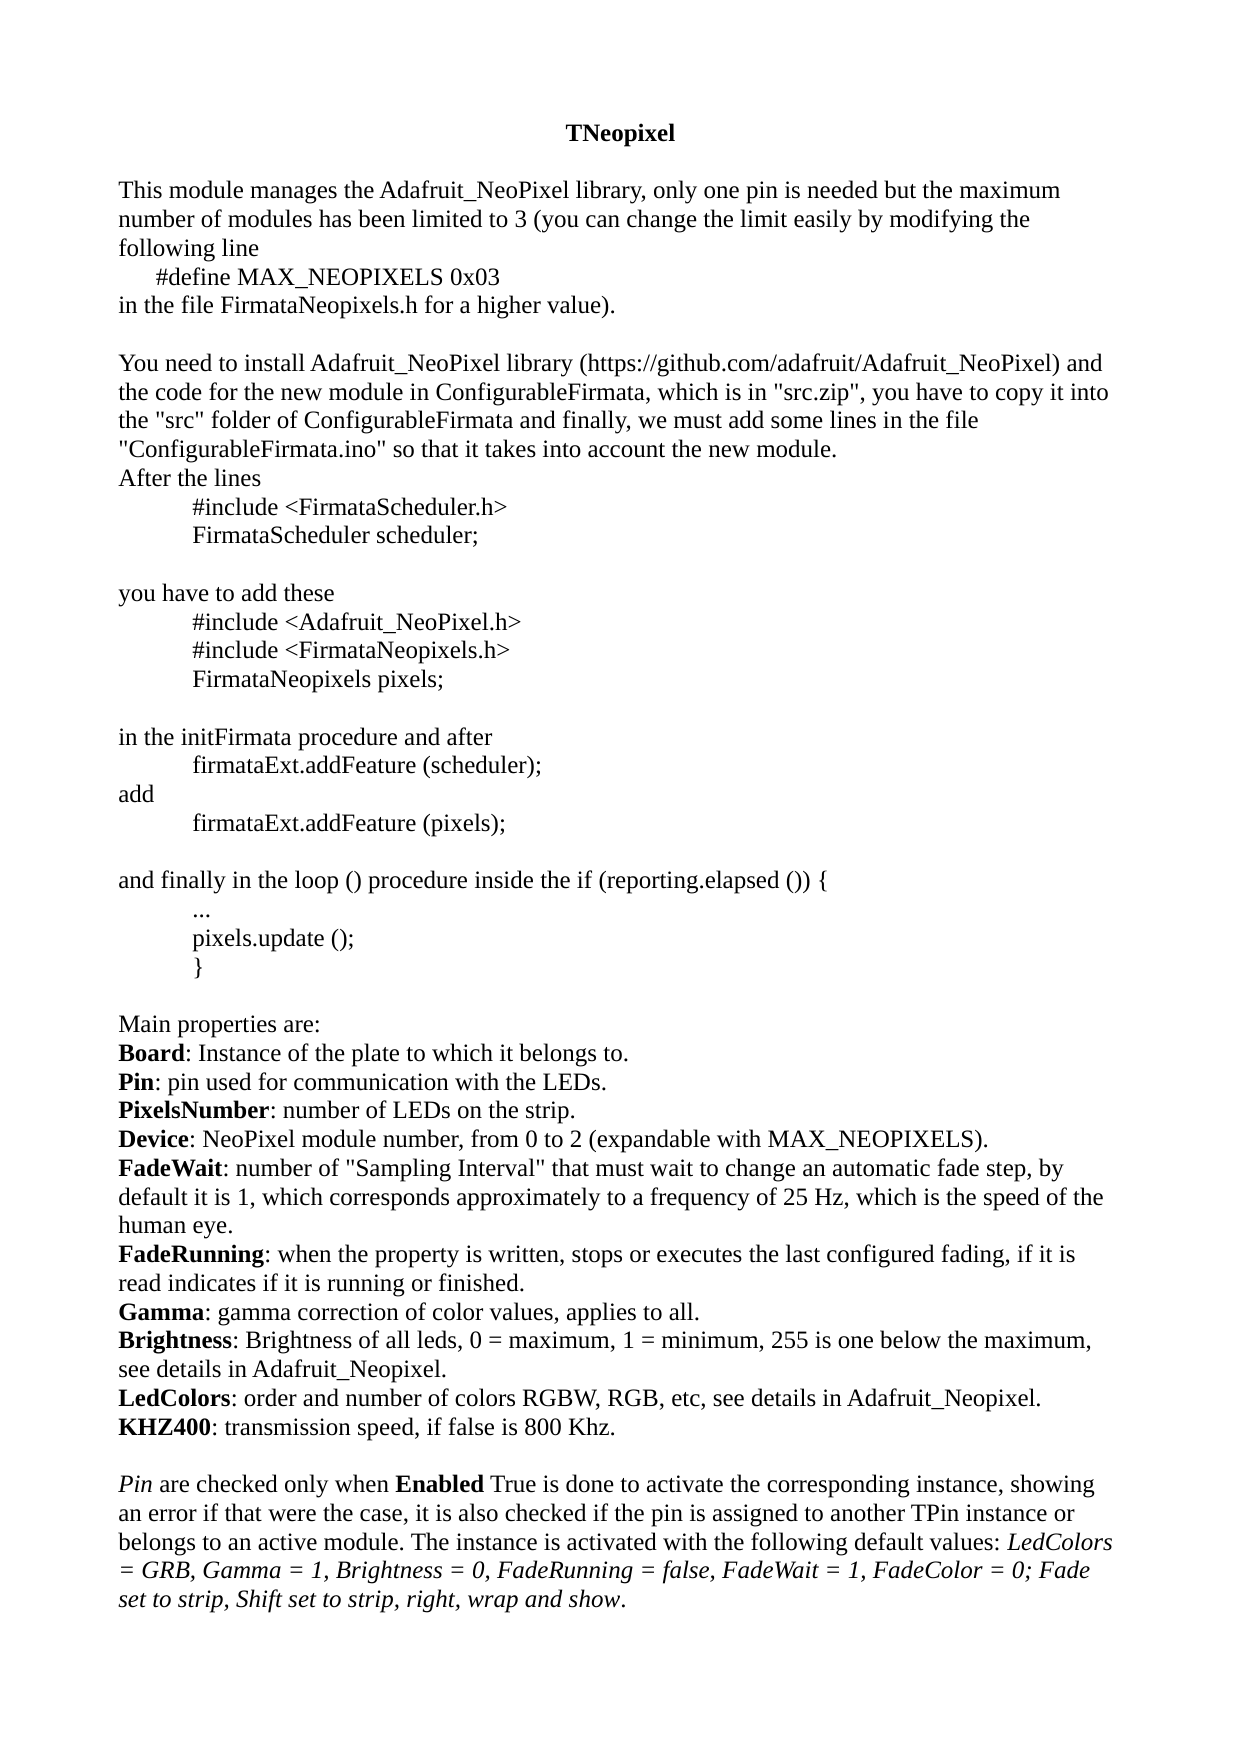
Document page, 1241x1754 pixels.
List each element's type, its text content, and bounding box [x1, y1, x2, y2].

text Gamma: gamma correction of color values, applies to all. [118, 1297, 1122, 1326]
text firmataExt.addFeature (scheduler); [118, 751, 1122, 779]
text FirmataNeopixels pixels; [118, 664, 1122, 693]
text FadeRunning: when the property is written, stops or executes the last configured fading, if it is read indicates if it is running or finished. [118, 1239, 1122, 1297]
text FadeWait: number of "Sampling Interval" that must wait to change an automatic fade step, by default it is 1, which corresponds approximately to a frequency of 25 Hz, which is the speed of the human eye. [118, 1153, 1122, 1239]
text pixels.update (); [118, 923, 1122, 952]
text #define MAX_NEOPIXELS 0x03 [118, 262, 1122, 291]
text Device: NeoPixel module number, from 0 to 2 (expandable with MAX_NEOPIXELS). [118, 1124, 1122, 1153]
text LedColors: order and number of colors RGBW, RGB, etc, see details in Adafruit_Neopixel. [118, 1383, 1122, 1412]
text and finally in the loop () procedure inside the if (reporting.elapsed ()) { [118, 866, 1122, 894]
text This module manages the Adafruit_NeoPixel library, only one pin is needed but the maximum number of modules has been limited to 3 (you can change the limit easily by modifying the following line [118, 176, 1122, 262]
text you have to add these [118, 578, 1122, 607]
text add [118, 779, 1122, 808]
text Brightness: Brightness of all leds, 0 = maximum, 1 = minimum, 255 is one below the maximum, see details in Adafruit_Neopixel. [118, 1326, 1122, 1383]
text TNeopixel [118, 118, 1122, 147]
text Pin are checked only when Enabled True is done to activate the corresponding instance, showing an error if that were the case, it is also checked if the pin is assigned to another TPin instance or belongs to an active module. The instance is activated with the following default values: LedColors = GRB, Gamma = 1, Brightness = 0, FadeRunning = false, FadeWait = 1, FadeColor = 0; Fade set to strip, Shift set to strip, right, wrap and show. [118, 1469, 1122, 1613]
text #include <FirmataScheduler.h> [118, 492, 1122, 521]
text #include <FirmataNeopixels.h> [118, 636, 1122, 664]
text You need to install Adafruit_NeoPixel library (https://github.com/adafruit/Adafruit_NeoPixel) and the code for the new module in ConfigurableFirmata, which is in "src.zip", you have to copy it into the "src" folder of ConfigurableFirmata and finally, we must add some lines in the file "ConfigurableFirmata.ino" so that it takes into account the new module. [118, 348, 1122, 463]
text in the initFirmata procedure and after [118, 722, 1122, 751]
text firmataExt.addFeature (pixels); [118, 808, 1122, 837]
text After the lines [118, 463, 1122, 492]
text Main properties are: [118, 1009, 1122, 1038]
text FirmataScheduler scheduler; [118, 521, 1122, 549]
text in the file FirmataNeopixels.h for a higher value). [118, 291, 1122, 319]
text PixelsNumber: number of LEDs on the strip. [118, 1096, 1122, 1124]
text #include <Adafruit_NeoPixel.h> [118, 607, 1122, 636]
text Board: Instance of the plate to which it belongs to. [118, 1038, 1122, 1067]
text ... [118, 894, 1122, 923]
text Pin: pin used for communication with the LEDs. [118, 1067, 1122, 1096]
text } [118, 952, 1122, 981]
text KHZ400: transmission speed, if false is 800 Khz. [118, 1412, 1122, 1441]
